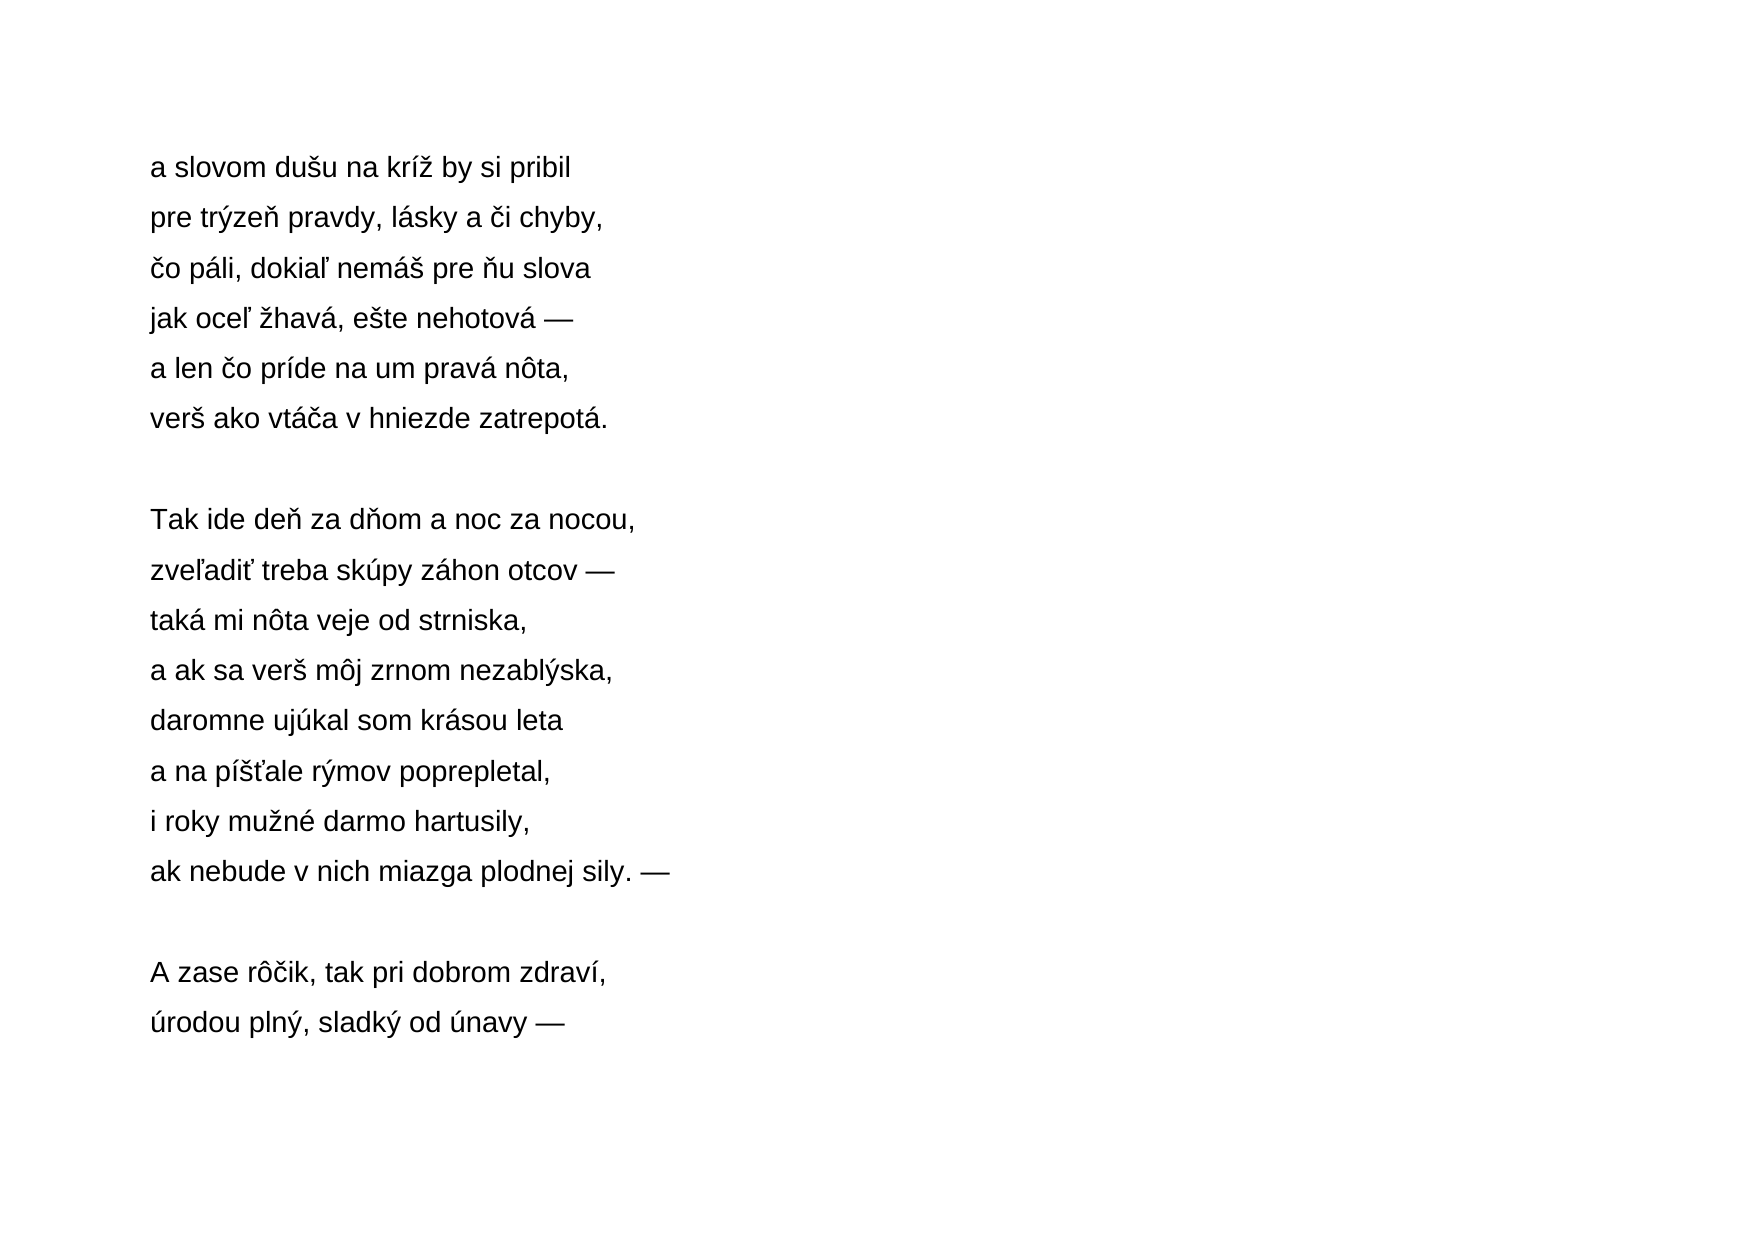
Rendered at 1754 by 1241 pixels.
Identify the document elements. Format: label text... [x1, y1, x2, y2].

text ak nebude v nich miazga plodnej sily. — [150, 854, 1243, 888]
text a ak sa verš môj zrnom nezablýska, [150, 653, 1243, 687]
text úrodou plný, sladký od únavy — [150, 1005, 1243, 1039]
text čo páli, dokiaľ nemáš pre ňu slova [150, 251, 1243, 284]
text zveľadiť treba skúpy záhon otcov — [150, 552, 1243, 586]
text A zase rôčik, tak pri dobrom zdraví, [150, 955, 1243, 988]
text jak oceľ žhavá, ešte nehotová — [150, 301, 1243, 334]
text pre trýzeň pravdy, lásky a či chyby, [150, 200, 1243, 234]
text a len čo príde na um pravá nôta, [150, 351, 1243, 385]
text Tak ide deň za dňom a noc za nocou, [150, 502, 1243, 536]
text a na píšťale rýmov poprepletal, [150, 754, 1243, 787]
text verš ako vtáča v hniezde zatrepotá. [150, 402, 1243, 435]
text i roky mužné darmo hartusily, [150, 804, 1243, 838]
text a slovom dušu na kríž by si pribil [150, 150, 1243, 183]
text taká mi nôta veje od strniska, [150, 603, 1243, 636]
text daromne ujúkal som krásou leta [150, 703, 1243, 737]
